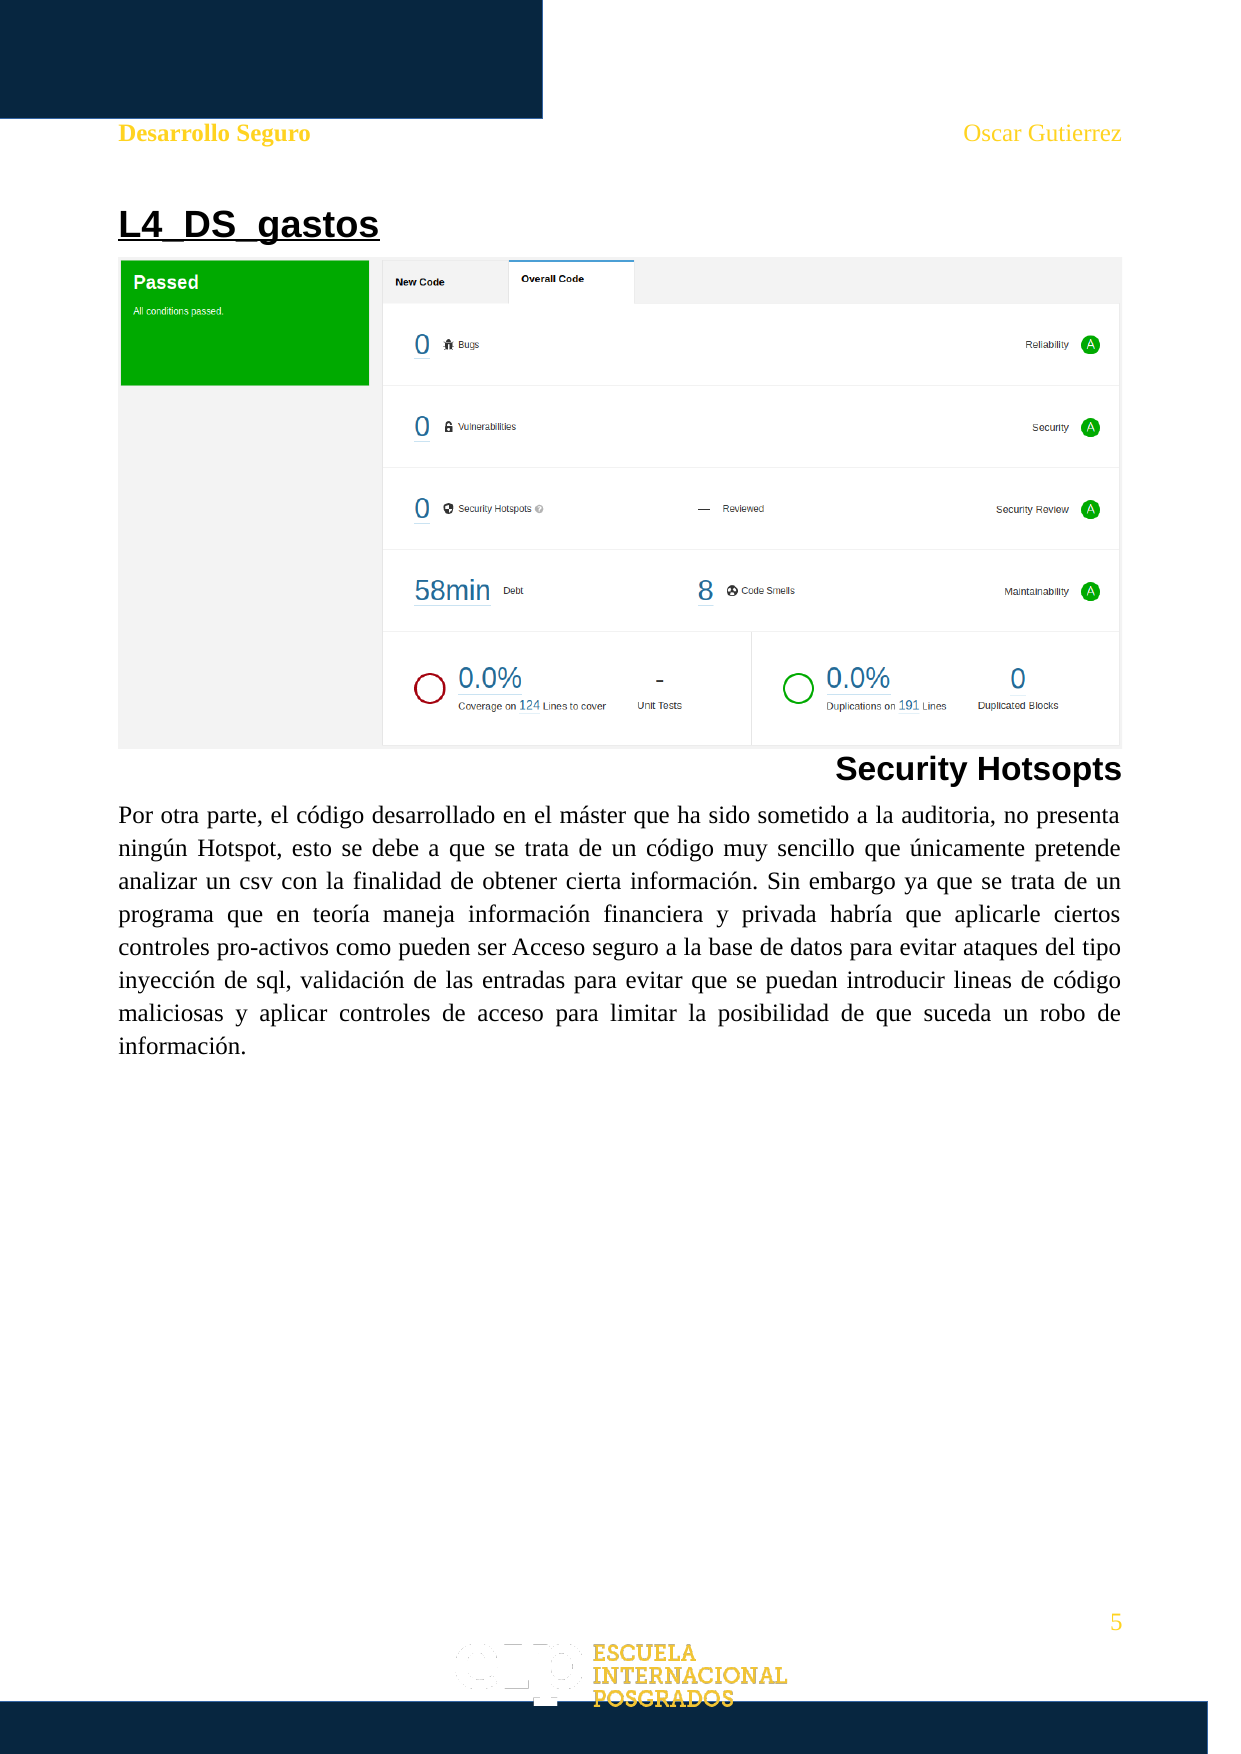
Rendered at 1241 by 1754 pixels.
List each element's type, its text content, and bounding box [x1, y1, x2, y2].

picture [452, 1614, 788, 1712]
picture [118, 257, 1123, 749]
subtitle L4_DS_gastos [118, 201, 1122, 245]
subtitle Security Hotsopts [118, 749, 1122, 787]
text Por otra parte, el código desarrollado en el máster que ha sido sometido a la auditoria, no presenta ningún Hotspot, esto se debe a que se trata de un código muy sencillo que únicamente pretende analizar un csv con la finalidad de obtener cierta información. Sin embargo ya que se trata de un programa que en teoría maneja información financiera y privada habría que aplicarle ciertos controles pro-activos como pueden ser Acceso seguro a la base de datos para evitar ataques del tipo inyección de sql, validación de las entradas para evitar que se puedan introducir lineas de código maliciosas y aplicar controles de acceso para limitar la posibilidad de que suceda un robo de información. [118, 800, 1122, 1060]
